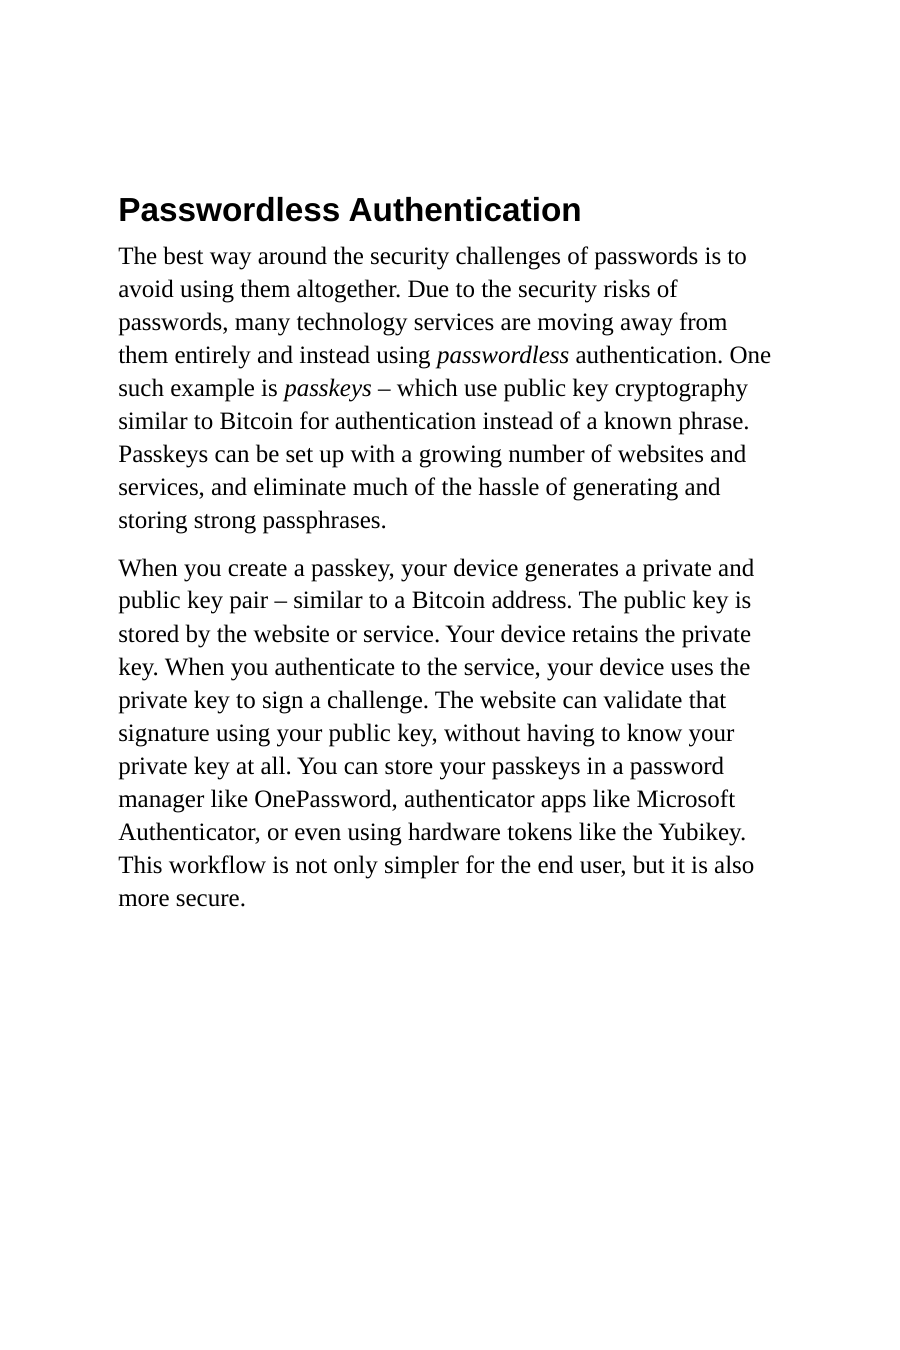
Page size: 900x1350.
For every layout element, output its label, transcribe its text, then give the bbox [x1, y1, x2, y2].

subtitle Passwordless Authentication [118, 190, 782, 228]
text When you create a passkey, your device generates a private and public key pair – similar to a Bitcoin address. The public key is stored by the website or service. Your device retains the private key. When you authenticate to the service, your device uses the private key to sign a challenge. The website can validate that signature using your public key, without having to know your private key at all. You can store your passkeys in a password manager like OnePassword, authenticator apps like Microsoft Authenticator, or even using hardware tokens like the Yubikey. This workflow is not only simpler for the end user, but it is also more secure. [118, 553, 782, 912]
text The best way around the security challenges of passwords is to avoid using them altogether. Due to the security risks of passwords, many technology services are moving away from them entirely and instead using passwordless authentication. One such example is passkeys – which use public key cryptography similar to Bitcoin for authentication instead of a known phrase. Passkeys can be set up with a growing number of websites and services, and eliminate much of the hassle of generating and storing strong passphrases. [118, 241, 782, 534]
